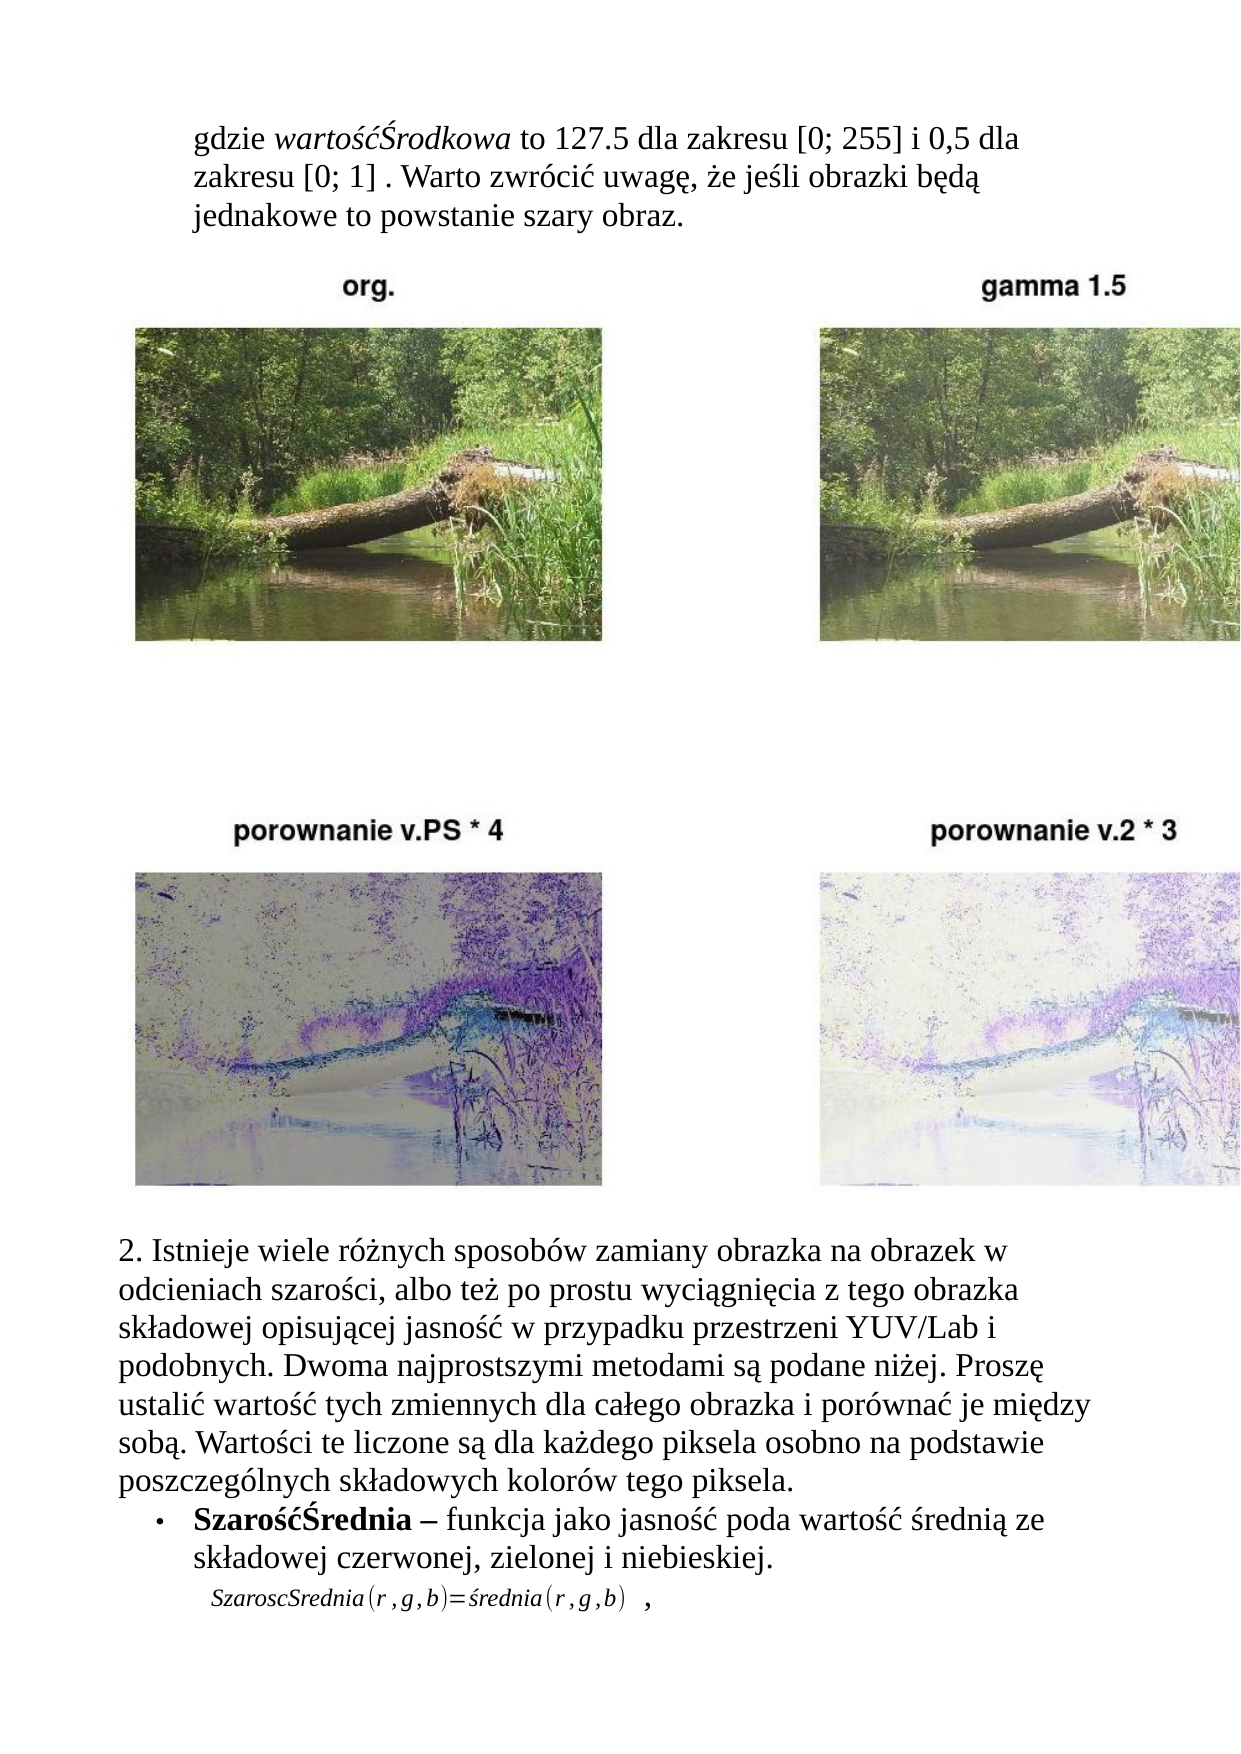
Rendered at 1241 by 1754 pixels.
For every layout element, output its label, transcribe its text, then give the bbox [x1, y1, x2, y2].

picture [118, 271, 1241, 1192]
list gdzie wartośćŚrodkowa to 127.5 dla zakresu [0; 255] i 0,5 dla zakresu [0; 1] . Warto zwrócić uwagę, że jeśli obrazki będą jednakowe to powstanie szary obraz. [156, 118, 1122, 233]
list , [156, 1575, 1122, 1614]
list SzarośćŚrednia – funkcja jako jasność poda wartość średnią ze składowej czerwonej, zielonej i niebieskiej. [156, 1499, 1122, 1575]
text 2. Istnieje wiele różnych sposobów zamiany obrazka na obrazek w odcieniach szarości, albo też po prostu wyciągnięcia z tego obrazka składowej opisującej jasność w przypadku przestrzeni YUV/Lab i podobnych. Dwoma najprostszymi metodami są podane niżej. Proszę ustalić wartość tych zmiennych dla całego obrazka i porównać je między sobą. Wartości te liczone są dla każdego piksela osobno na podstawie poszczególnych składowych kolorów tego piksela. [118, 1230, 1122, 1499]
